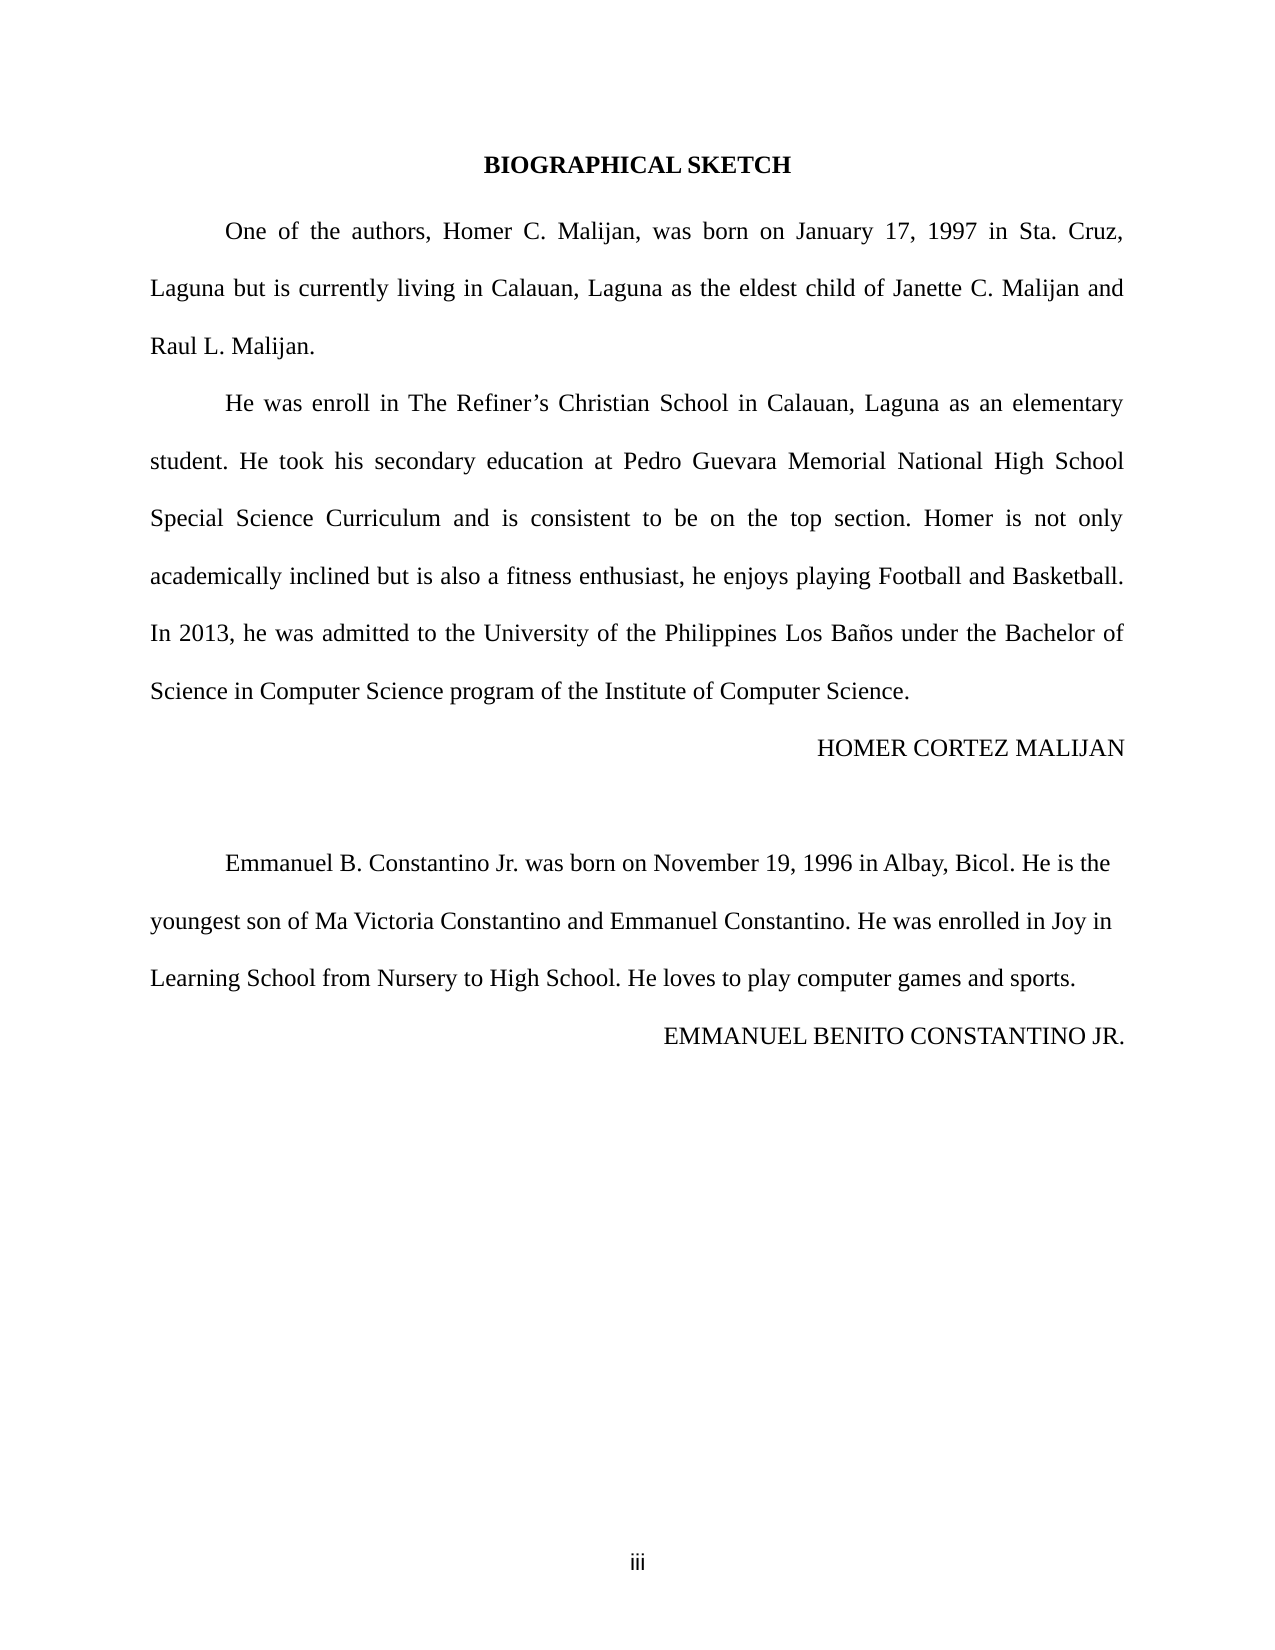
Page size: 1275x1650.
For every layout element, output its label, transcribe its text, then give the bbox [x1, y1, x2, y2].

text HOMER CORTEZ MALIJAN [150, 733, 1125, 762]
text EMMANUEL BENITO CONSTANTINO JR. [150, 1021, 1125, 1050]
text He was enroll in The Refiner’s Christian School in Calauan, Laguna as an elementary student. He took his secondary education at Pedro Guevara Memorial National High School Special Science Curriculum and is consistent to be on the top section. Homer is not only academically inclined but is also a fitness enthusiast, he enjoys playing Football and Basketball. In 2013, he was admitted to the University of the Philippines Los Baños under the Bachelor of Science in Computer Science program of the Institute of Computer Science. [150, 388, 1125, 705]
text One of the authors, Homer C. Malijan, was born on January 17, 1997 in Sta. Cruz, Laguna but is currently living in Calauan, Laguna as the eldest child of Janette C. Malijan and Raul L. Malijan. [150, 216, 1125, 360]
text BIOGRAPHICAL SKETCH [150, 150, 1125, 179]
text Emmanuel B. Constantino Jr. was born on November 19, 1996 in Albay, Bicol. He is the youngest son of Ma Victoria Constantino and Emmanuel Constantino. He was enrolled in Joy in Learning School from Nursery to High School. He loves to play computer games and sports. [150, 848, 1125, 992]
